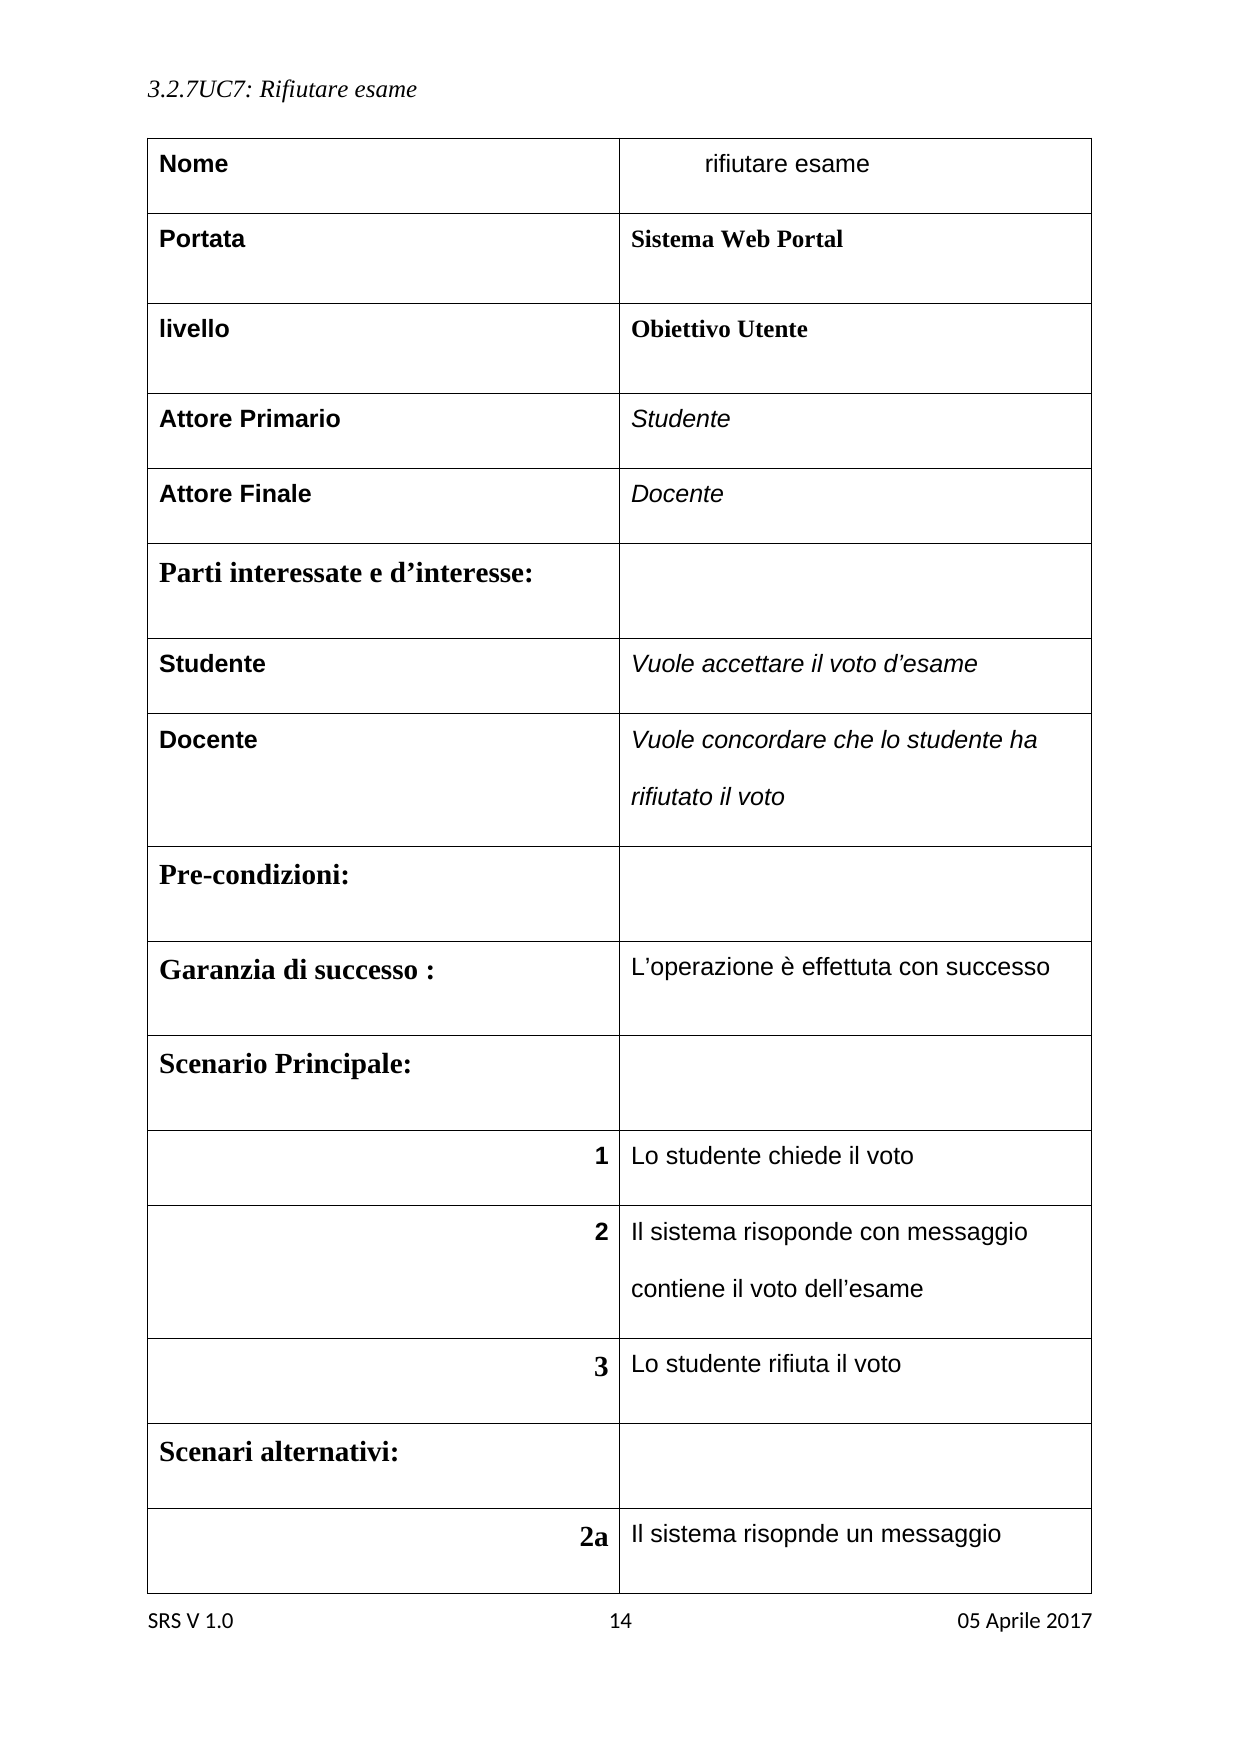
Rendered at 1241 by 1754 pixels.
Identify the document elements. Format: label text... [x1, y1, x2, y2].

table_cell Garanzia di successo : [148, 942, 619, 1035]
table_header rifiutare esame [620, 139, 1091, 213]
table_cell [620, 1036, 1091, 1130]
table_cell [620, 1424, 1091, 1508]
table_cell Vuole concordare che lo studente ha rifiutato il voto [620, 714, 1091, 846]
table_cell Scenario Principale: [148, 1036, 619, 1130]
table_cell Studente [620, 394, 1091, 468]
table_cell 3 [148, 1339, 619, 1423]
table_cell Attore Finale [148, 469, 619, 543]
table_cell Studente [148, 639, 619, 713]
table_cell [620, 544, 1091, 638]
table_cell livello [148, 304, 619, 393]
table_cell 2a [148, 1509, 619, 1592]
table_cell [620, 847, 1091, 941]
table_cell 2 [148, 1206, 619, 1338]
subtitle 3.2.7UC7: Rifiutare esame [148, 74, 1093, 102]
table_cell Portata [148, 214, 619, 303]
table_cell Pre-condizioni: [148, 847, 619, 941]
table_cell Il sistema risopnde un messaggio [620, 1509, 1091, 1592]
table_header Nome [148, 139, 619, 213]
table_cell Docente [148, 714, 619, 846]
table_cell Attore Primario [148, 394, 619, 468]
table_cell Vuole accettare il voto d’esame [620, 639, 1091, 713]
table_cell Lo studente chiede il voto [620, 1131, 1091, 1205]
table_cell Parti interessate e d’interesse: [148, 544, 619, 638]
table_cell Lo studente rifiuta il voto [620, 1339, 1091, 1423]
table_cell L’operazione è effettuta con successo [620, 942, 1091, 1035]
table_cell Il sistema risoponde con messaggio contiene il voto dell’esame [620, 1206, 1091, 1338]
table_cell Scenari alternativi: [148, 1424, 619, 1508]
table_cell Sistema Web Portal [620, 214, 1091, 303]
table_cell Docente [620, 469, 1091, 543]
table_cell Obiettivo Utente [620, 304, 1091, 393]
table_cell 1 [148, 1131, 619, 1205]
